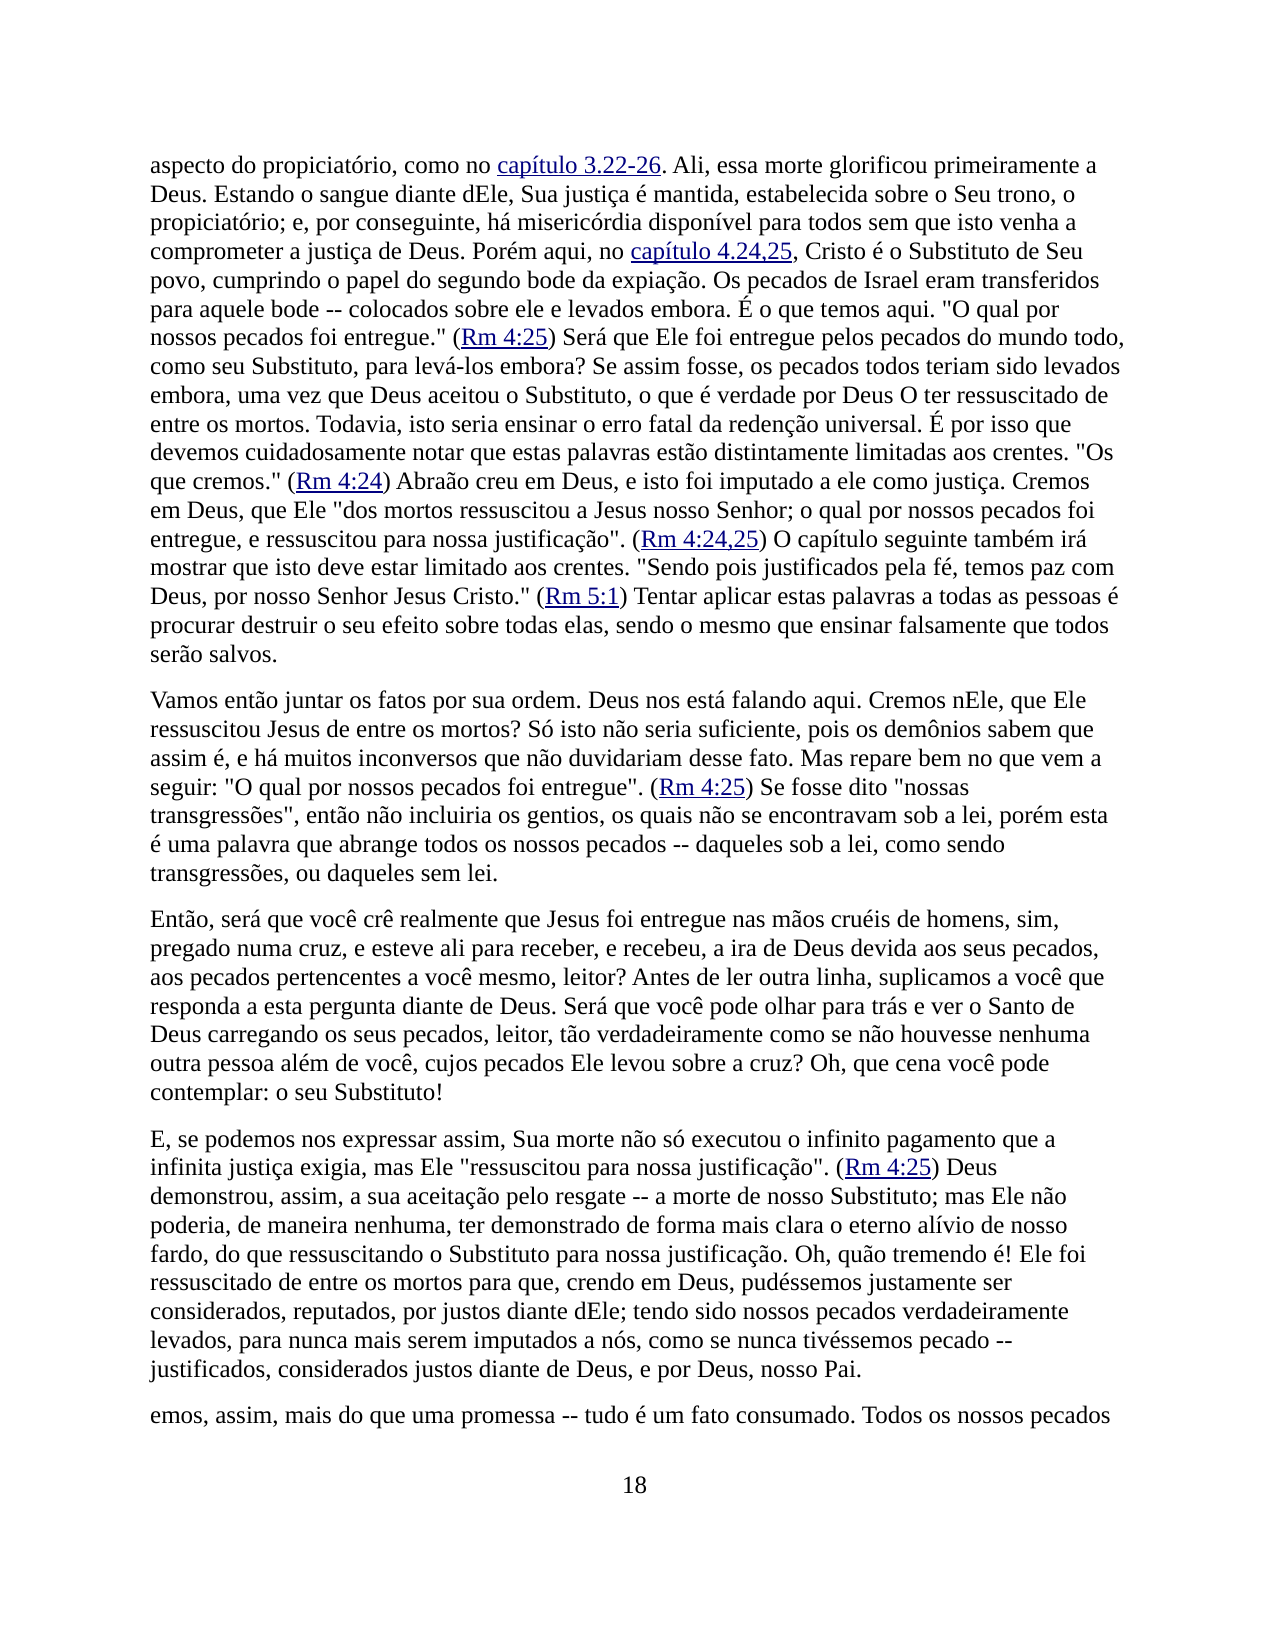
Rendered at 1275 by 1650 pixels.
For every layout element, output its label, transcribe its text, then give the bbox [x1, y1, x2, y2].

text emos, assim, mais do que uma promessa -- tudo é um fato consumado. Todos os nossos pecados [150, 1400, 1125, 1429]
text E, se podemos nos expressar assim, Sua morte não só executou o infinito pagamento que a infinita justiça exigia, mas Ele "ressuscitou para nossa justificação". (Rm 4:25) Deus demonstrou, assim, a sua aceitação pelo resgate -- a morte de nosso Substituto; mas Ele não poderia, de maneira nenhuma, ter demonstrado de forma mais clara o eterno alívio de nosso fardo, do que ressuscitando o Substituto para nossa justificação. Oh, quão tremendo é! Ele foi ressuscitado de entre os mortos para que, crendo em Deus, pudéssemos justamente ser considerados, reputados, por justos diante dEle; tendo sido nossos pecados verdadeiramente levados, para nunca mais serem imputados a nós, como se nunca tivéssemos pecado -- justificados, considerados justos diante de Deus, e por Deus, nosso Pai. [150, 1124, 1125, 1382]
text Então, será que você crê realmente que Jesus foi entregue nas mãos cruéis de homens, sim, pregado numa cruz, e esteve ali para receber, e recebeu, a ira de Deus devida aos seus pecados, aos pecados pertencentes a você mesmo, leitor? Antes de ler outra linha, suplicamos a você que responda a esta pergunta diante de Deus. Será que você pode olhar para trás e ver o Santo de Deus carregando os seus pecados, leitor, tão verdadeiramente como se não houvesse nenhuma outra pessoa além de você, cujos pecados Ele levou sobre a cruz? Oh, que cena você pode contemplar: o seu Substituto! [150, 904, 1125, 1106]
text Vamos então juntar os fatos por sua ordem. Deus nos está falando aqui. Cremos nEle, que Ele ressuscitou Jesus de entre os mortos? Só isto não seria suficiente, pois os demônios sabem que assim é, e há muitos inconversos que não duvidariam desse fato. Mas repare bem no que vem a seguir: "O qual por nossos pecados foi entregue". (Rm 4:25) Se fosse dito "nossas transgressões", então não incluiria os gentios, os quais não se encontravam sob a lei, porém esta é uma palavra que abrange todos os nossos pecados -- daqueles sob a lei, como sendo transgressões, ou daqueles sem lei. [150, 685, 1125, 887]
text aspecto do propiciatório, como no capítulo 3.22-26. Ali, essa morte glorificou primeiramente a Deus. Estando o sangue diante dEle, Sua justiça é mantida, estabelecida sobre o Seu trono, o propiciatório; e, por conseguinte, há misericórdia disponível para todos sem que isto venha a comprometer a justiça de Deus. Porém aqui, no capítulo 4.24,25, Cristo é o Substituto de Seu povo, cumprindo o papel do segundo bode da expiação. Os pecados de Israel eram transferidos para aquele bode -- colocados sobre ele e levados embora. É o que temos aqui. "O qual por nossos pecados foi entregue." (Rm 4:25) Será que Ele foi entregue pelos pecados do mundo todo, como seu Substituto, para levá-los embora? Se assim fosse, os pecados todos teriam sido levados embora, uma vez que Deus aceitou o Substituto, o que é verdade por Deus O ter ressuscitado de entre os mortos. Todavia, isto seria ensinar o erro fatal da redenção universal. É por isso que devemos cuidadosamente notar que estas palavras estão distintamente limitadas aos crentes. "Os que cremos." (Rm 4:24) Abraão creu em Deus, e isto foi imputado a ele como justiça. Cremos em Deus, que Ele "dos mortos ressuscitou a Jesus nosso Senhor; o qual por nossos pecados foi entregue, e ressuscitou para nossa justificação". (Rm 4:24,25) O capítulo seguinte também irá mostrar que isto deve estar limitado aos crentes. "Sendo pois justificados pela fé, temos paz com Deus, por nosso Senhor Jesus Cristo." (Rm 5:1) Tentar aplicar estas palavras a todas as pessoas é procurar destruir o seu efeito sobre todas elas, sendo o mesmo que ensinar falsamente que todos serão salvos. [150, 150, 1125, 667]
